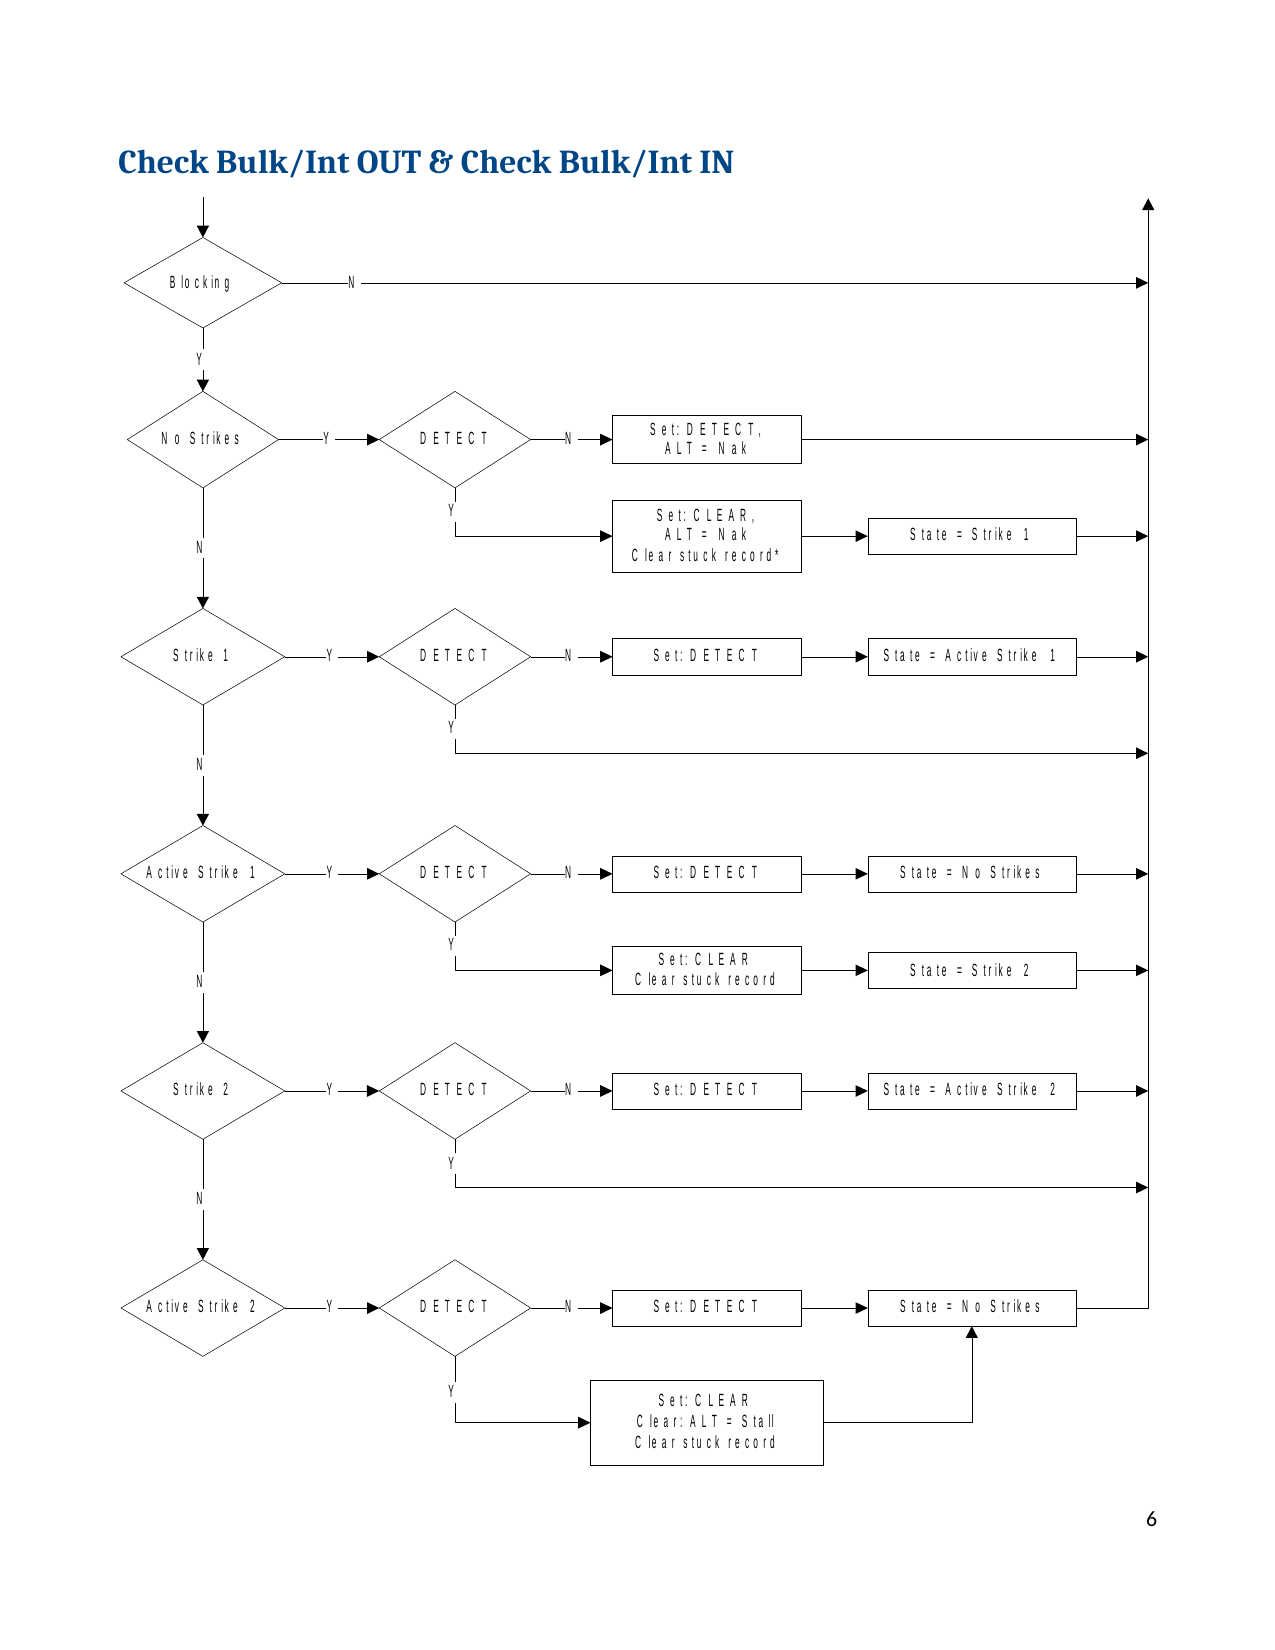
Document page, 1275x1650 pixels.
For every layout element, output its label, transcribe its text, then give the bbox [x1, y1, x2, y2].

subtitle Check Bulk/Int OUT & Check Bulk/Int IN [118, 143, 1157, 182]
